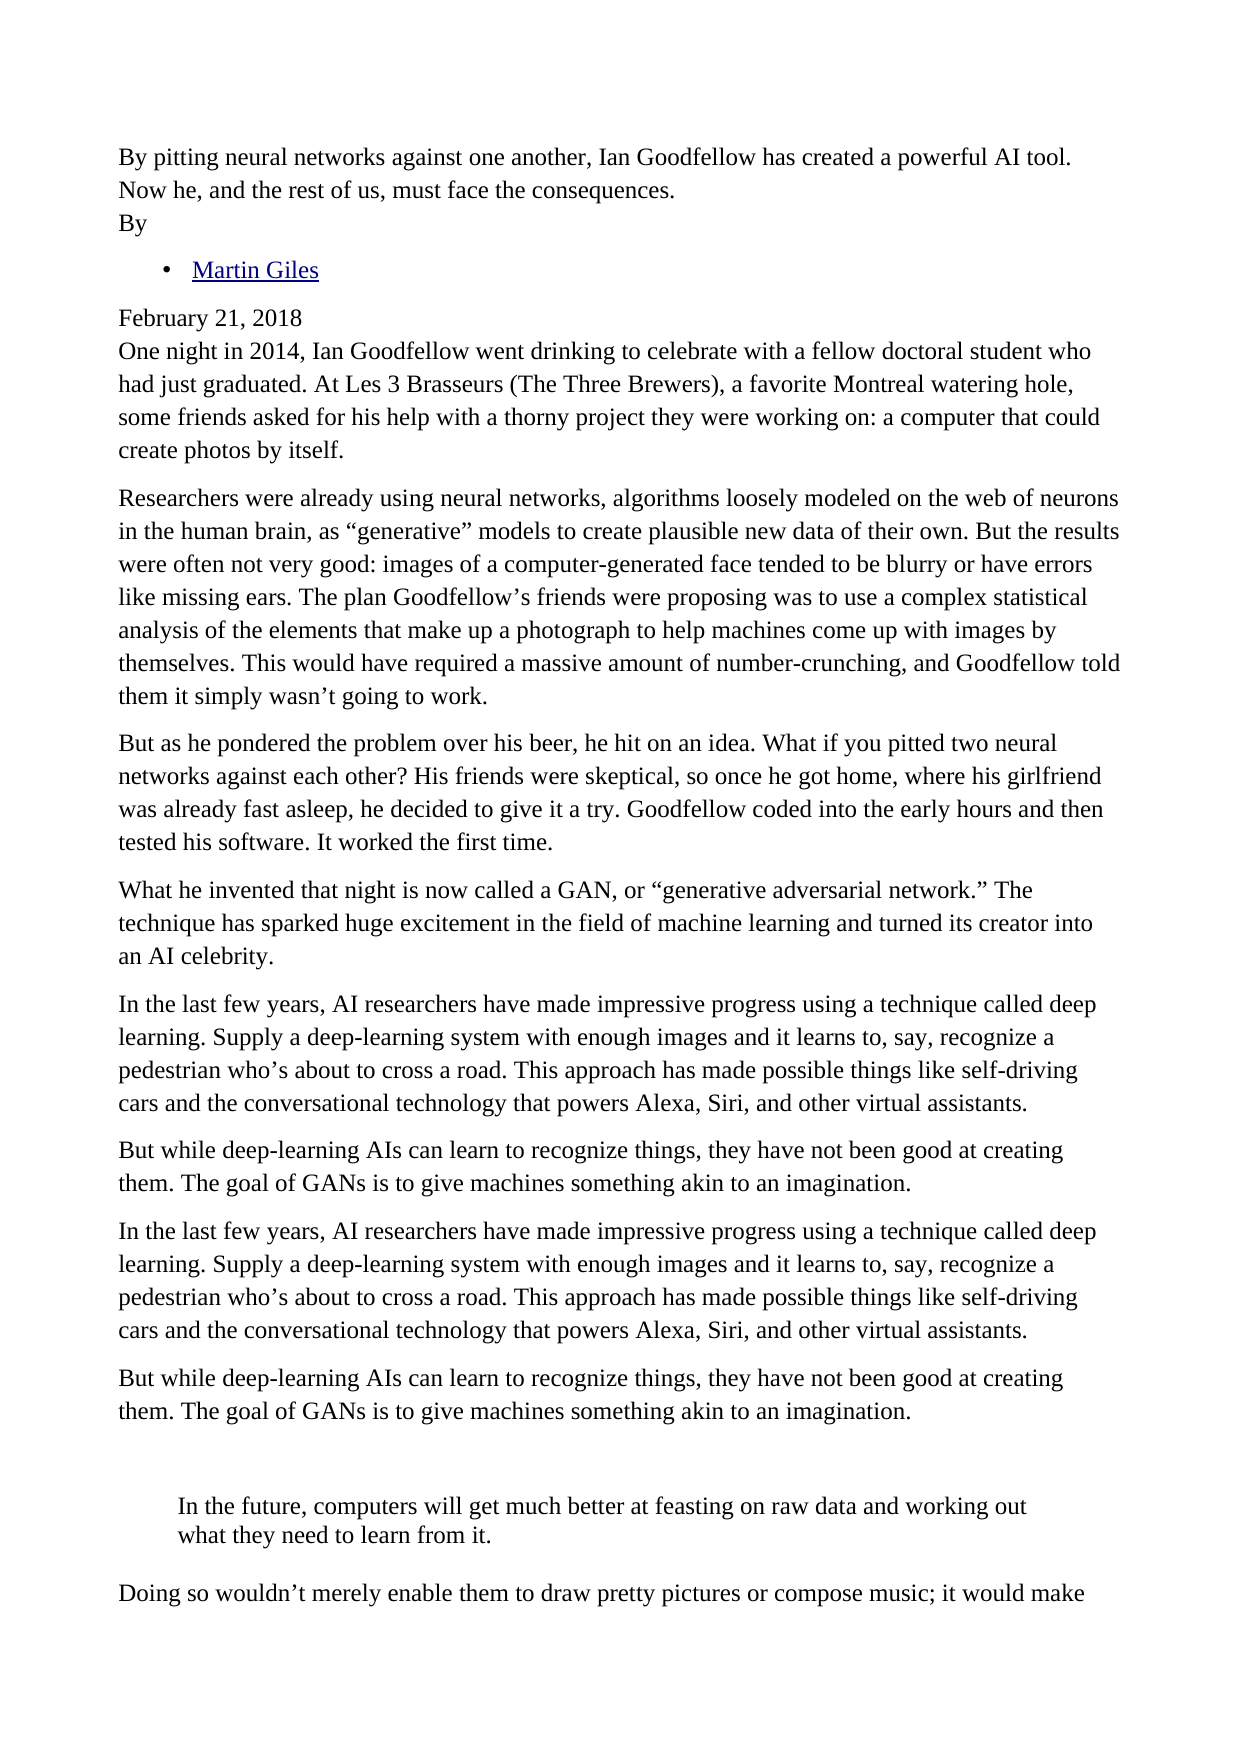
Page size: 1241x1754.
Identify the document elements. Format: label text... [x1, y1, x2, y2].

text But while deep-learning AIs can learn to recognize things, they have not been good at creating them. The goal of GANs is to give machines something akin to an imagination. [118, 1363, 1122, 1424]
text But as he pondered the problem over his beer, he hit on an idea. What if you pitted two neural networks against each other? His friends were skeptical, so once he got home, where his girlfriend was already fast asleep, he decided to give it a try. Goodfellow coded into the early hours and then tested his software. It worked the first time. [118, 728, 1122, 856]
text What he invented that night is now called a GAN, or “generative adversarial network.” The technique has sparked huge excitement in the field of machine learning and turned its creator into an AI celebrity. [118, 875, 1122, 970]
text In the last few years, AI researchers have made impressive progress using a technique called deep learning. Supply a deep-learning system with enough images and it learns to, say, recognize a pedestrian who’s about to cross a road. This approach has made possible things like self-driving cars and the conversational technology that powers Alexa, Siri, and other virtual assistants. [118, 1216, 1122, 1344]
text In the last few years, AI researchers have made impressive progress using a technique called deep learning. Supply a deep-learning system with enough images and it learns to, say, recognize a pedestrian who’s about to cross a road. This approach has made possible things like self-driving cars and the conversational technology that powers Alexa, Siri, and other virtual assistants. [118, 989, 1122, 1117]
text By [118, 208, 1122, 237]
text One night in 2014, Ian Goodfellow went drinking to celebrate with a fellow doctoral student who had just graduated. At Les 3 Brasseurs (The Three Brewers), a favorite Montreal watering hole, some friends asked for his help with a thorny project they were working on: a computer that could create photos by itself. [118, 336, 1122, 464]
text Researchers were already using neural networks, algorithms loosely modeled on the web of neurons in the human brain, as “generative” models to create plausible new data of their own. But the results were often not very good: images of a computer-generated face tended to be blurry or have errors like missing ears. The plan Goodfellow’s friends were proposing was to use a complex statistical analysis of the elements that make up a photograph to help machines come up with images by themselves. This would have required a massive amount of number-crunching, and Goodfellow told them it simply wasn’t going to work. [118, 483, 1122, 709]
text February 21, 2018 [118, 303, 1122, 332]
text But while deep-learning AIs can learn to recognize things, they have not been good at creating them. The goal of GANs is to give machines something akin to an imagination. [118, 1135, 1122, 1197]
text By pitting neural networks against one another, Ian Goodfellow has created a powerful AI tool. Now he, and the rest of us, must face the consequences. [118, 142, 1122, 203]
text Doing so wouldn’t merely enable them to draw pretty pictures or compose music; it would make [118, 1578, 1122, 1607]
text In the future, computers will get much better at feasting on raw data and working out what they need to learn from it. [177, 1491, 1063, 1548]
list Martin Giles [162, 255, 1122, 284]
